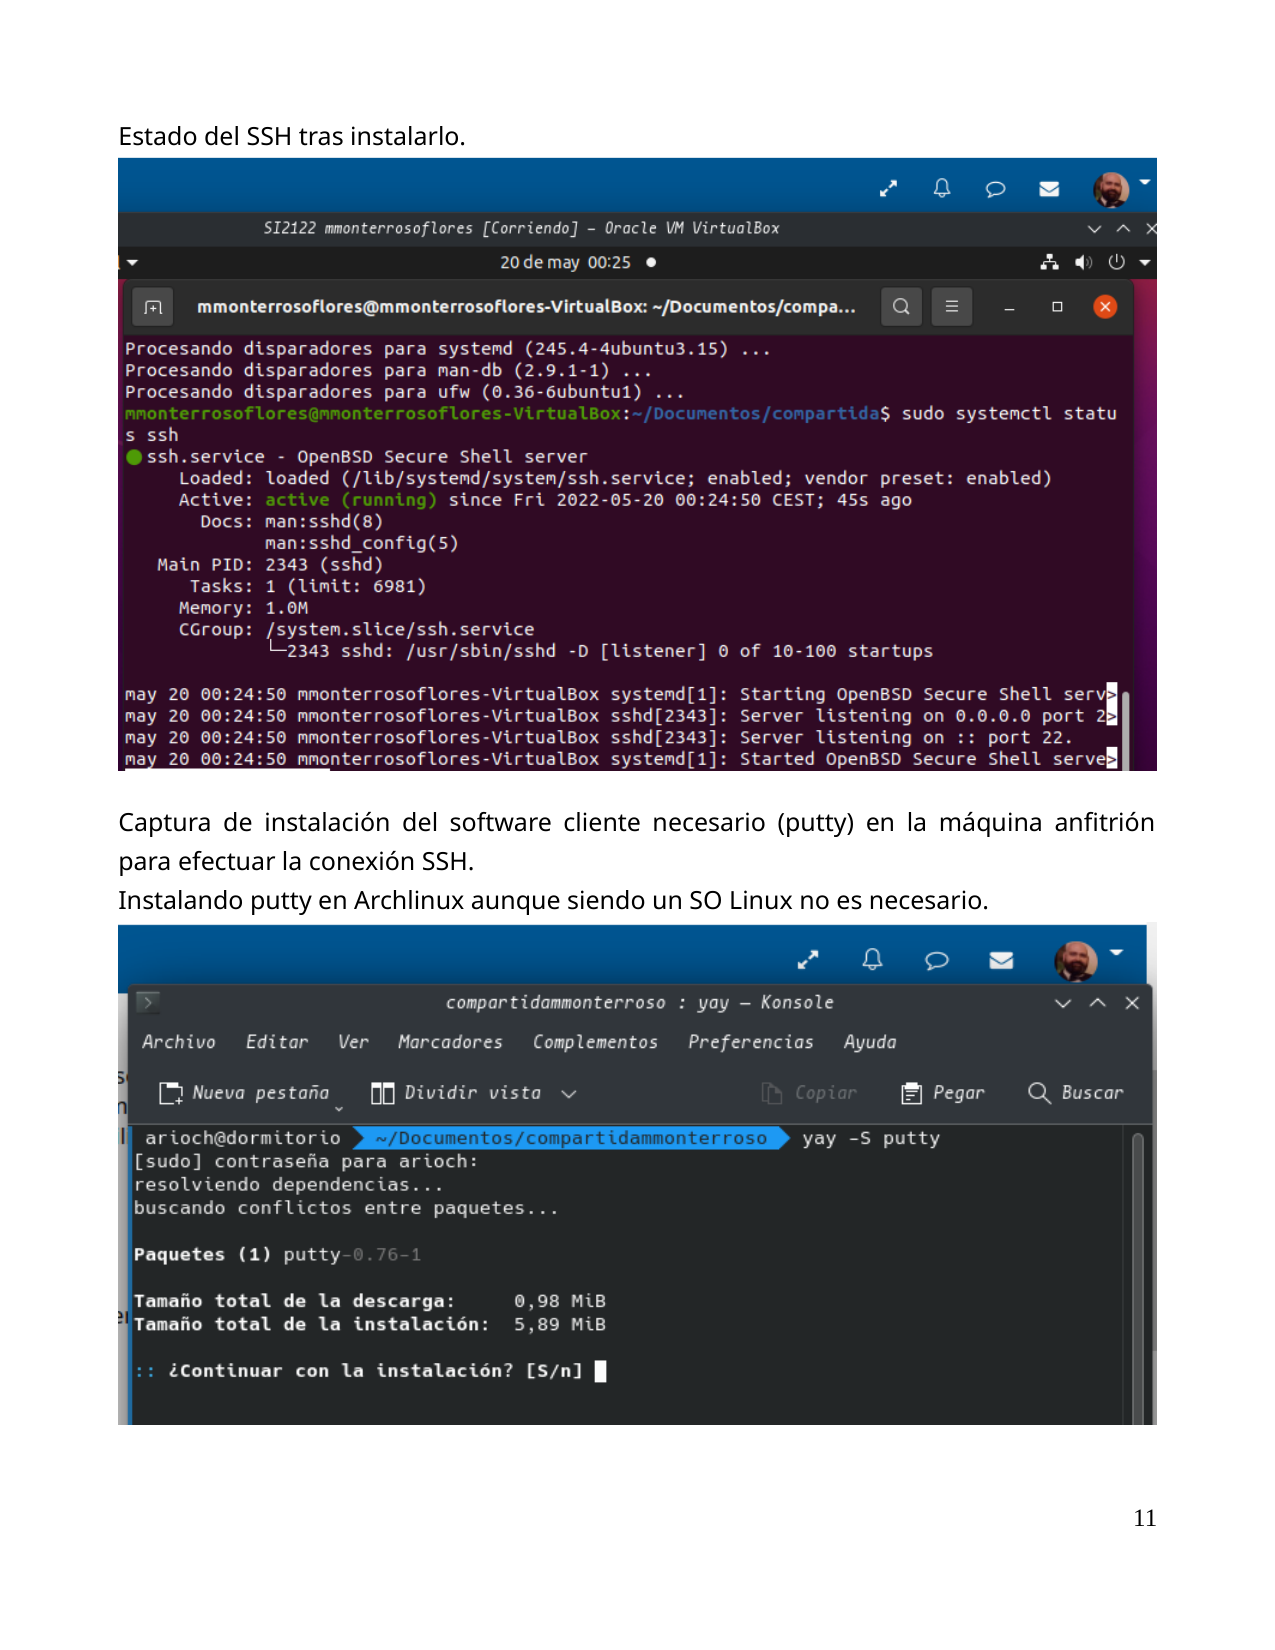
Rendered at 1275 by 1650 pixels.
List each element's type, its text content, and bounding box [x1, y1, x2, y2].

text Captura de instalación del software cliente necesario (putty) en la máquina anfitrión para efectuar la conexión SSH. [118, 804, 1157, 878]
picture [118, 152, 1157, 771]
text Instalando putty en Archlinux aunque siendo un SO Linux no es necesario. [118, 883, 1157, 917]
table_header [118, 1425, 1157, 1458]
picture [118, 922, 1157, 1425]
table_cell Estado del SSH tras instalarlo. [118, 118, 1157, 152]
table_cell [118, 771, 1157, 804]
